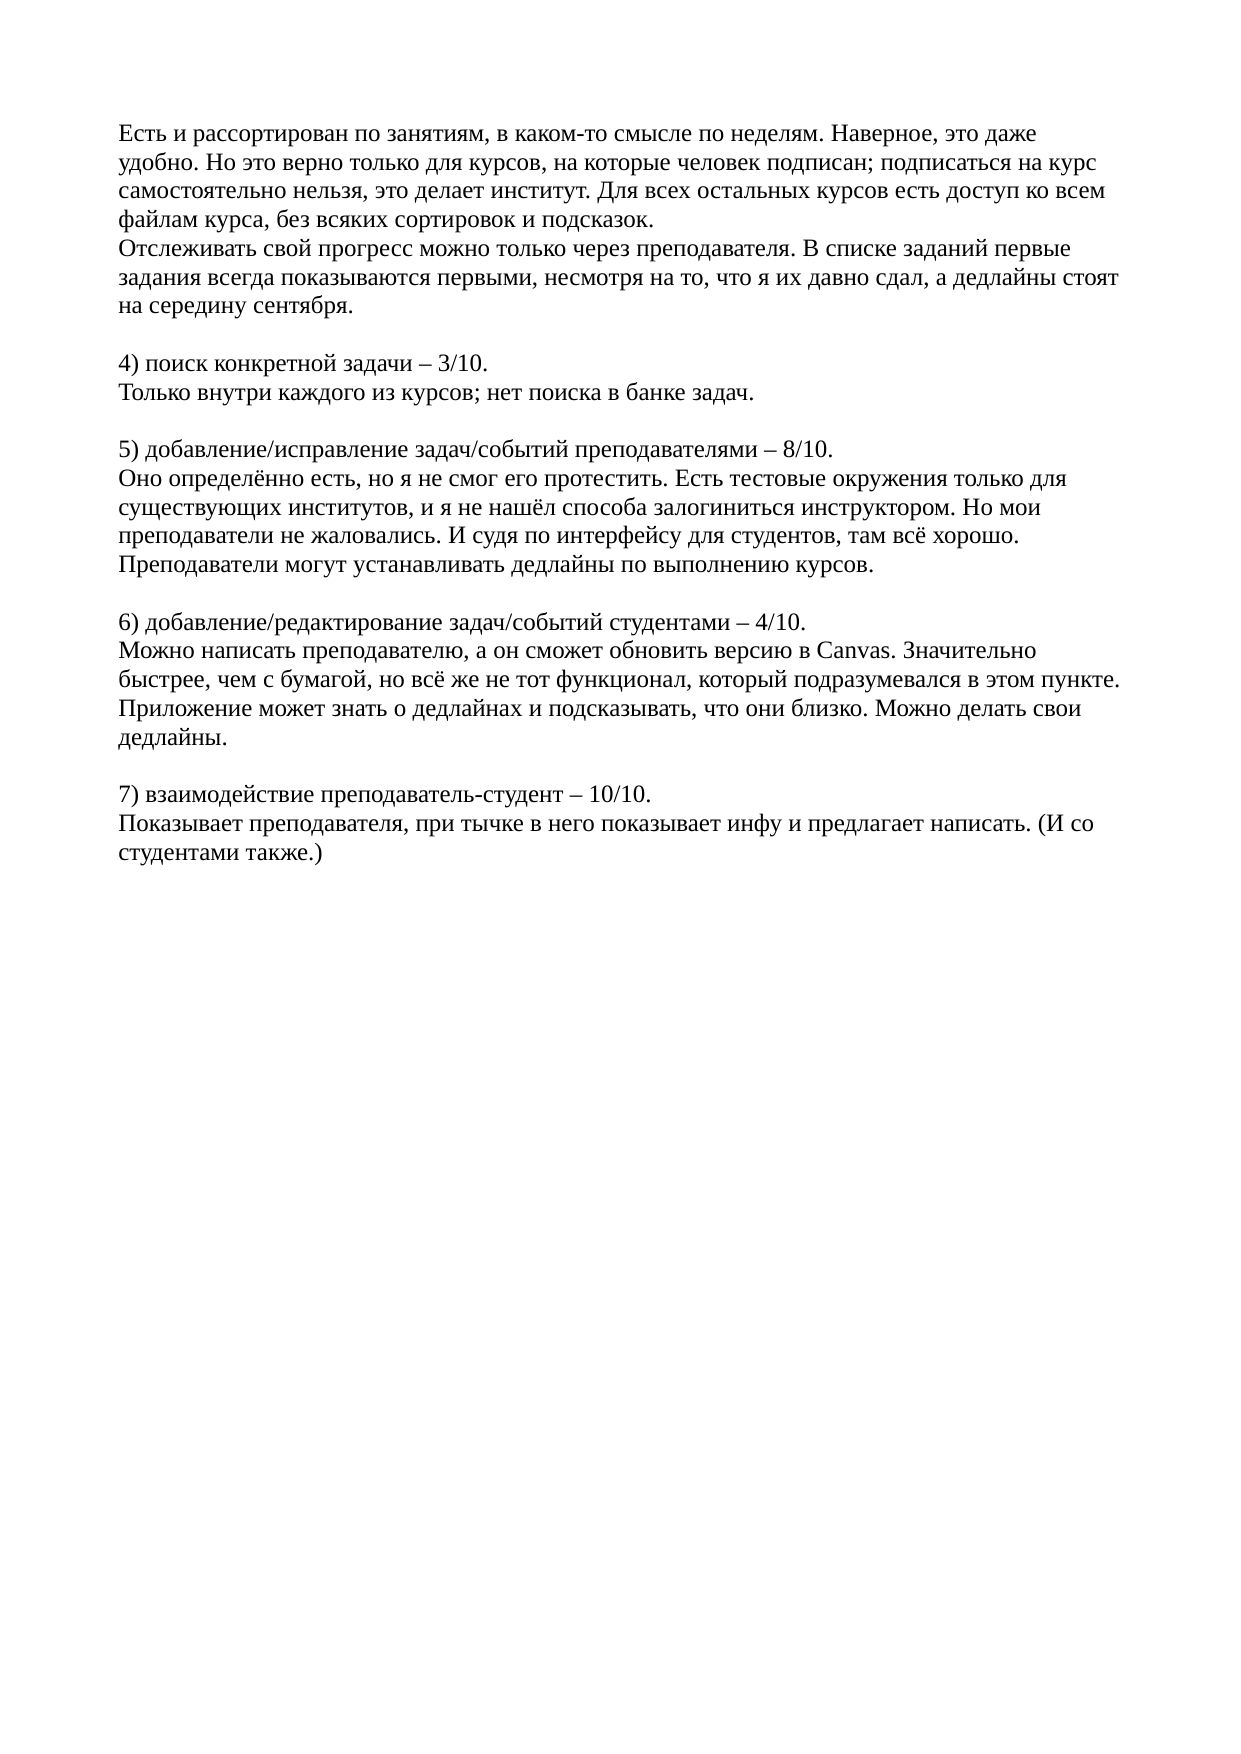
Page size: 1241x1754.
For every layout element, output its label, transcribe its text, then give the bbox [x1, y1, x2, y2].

text Есть и рассортирован по занятиям, в каком-то смысле по неделям. Наверное, это даже удобно. Но это верно только для курсов, на которые человек подписан; подписаться на курс самостоятельно нельзя, это делает институт. Для всех остальных курсов есть доступ ко всем файлам курса, без всяких сортировок и подсказок. [118, 118, 1122, 233]
text 4) поиск конкретной задачи – 3/10. [118, 348, 1122, 377]
text Отслеживать свой прогресс можно только через преподавателя. В списке заданий первые задания всегда показываются первыми, несмотря на то, что я их давно сдал, а дедлайны стоят на середину сентября. [118, 233, 1122, 319]
text 6) добавление/редактирование задач/событий студентами – 4/10. [118, 607, 1122, 636]
text Преподаватели могут устанавливать дедлайны по выполнению курсов. [118, 549, 1122, 578]
text 7) взаимодействие преподаватель-студент – 10/10. [118, 779, 1122, 808]
text Только внутри каждого из курсов; нет поиска в банке задач. [118, 377, 1122, 406]
text 5) добавление/исправление задач/событий преподавателями – 8/10. [118, 434, 1122, 463]
text Показывает преподавателя, при тычке в него показывает инфу и предлагает написать. (И со студентами также.) [118, 808, 1122, 866]
text Оно определённо есть, но я не смог его протестить. Есть тестовые окружения только для существующих институтов, и я не нашёл способа залогиниться инструктором. Но мои преподаватели не жаловались. И судя по интерфейсу для студентов, там всё хорошо. [118, 463, 1122, 549]
text Можно написать преподавателю, а он сможет обновить версию в Canvas. Значительно быстрее, чем с бумагой, но всё же не тот функционал, который подразумевался в этом пункте. [118, 636, 1122, 693]
text Приложение может знать о дедлайнах и подсказывать, что они близко. Можно делать свои дедлайны. [118, 693, 1122, 751]
